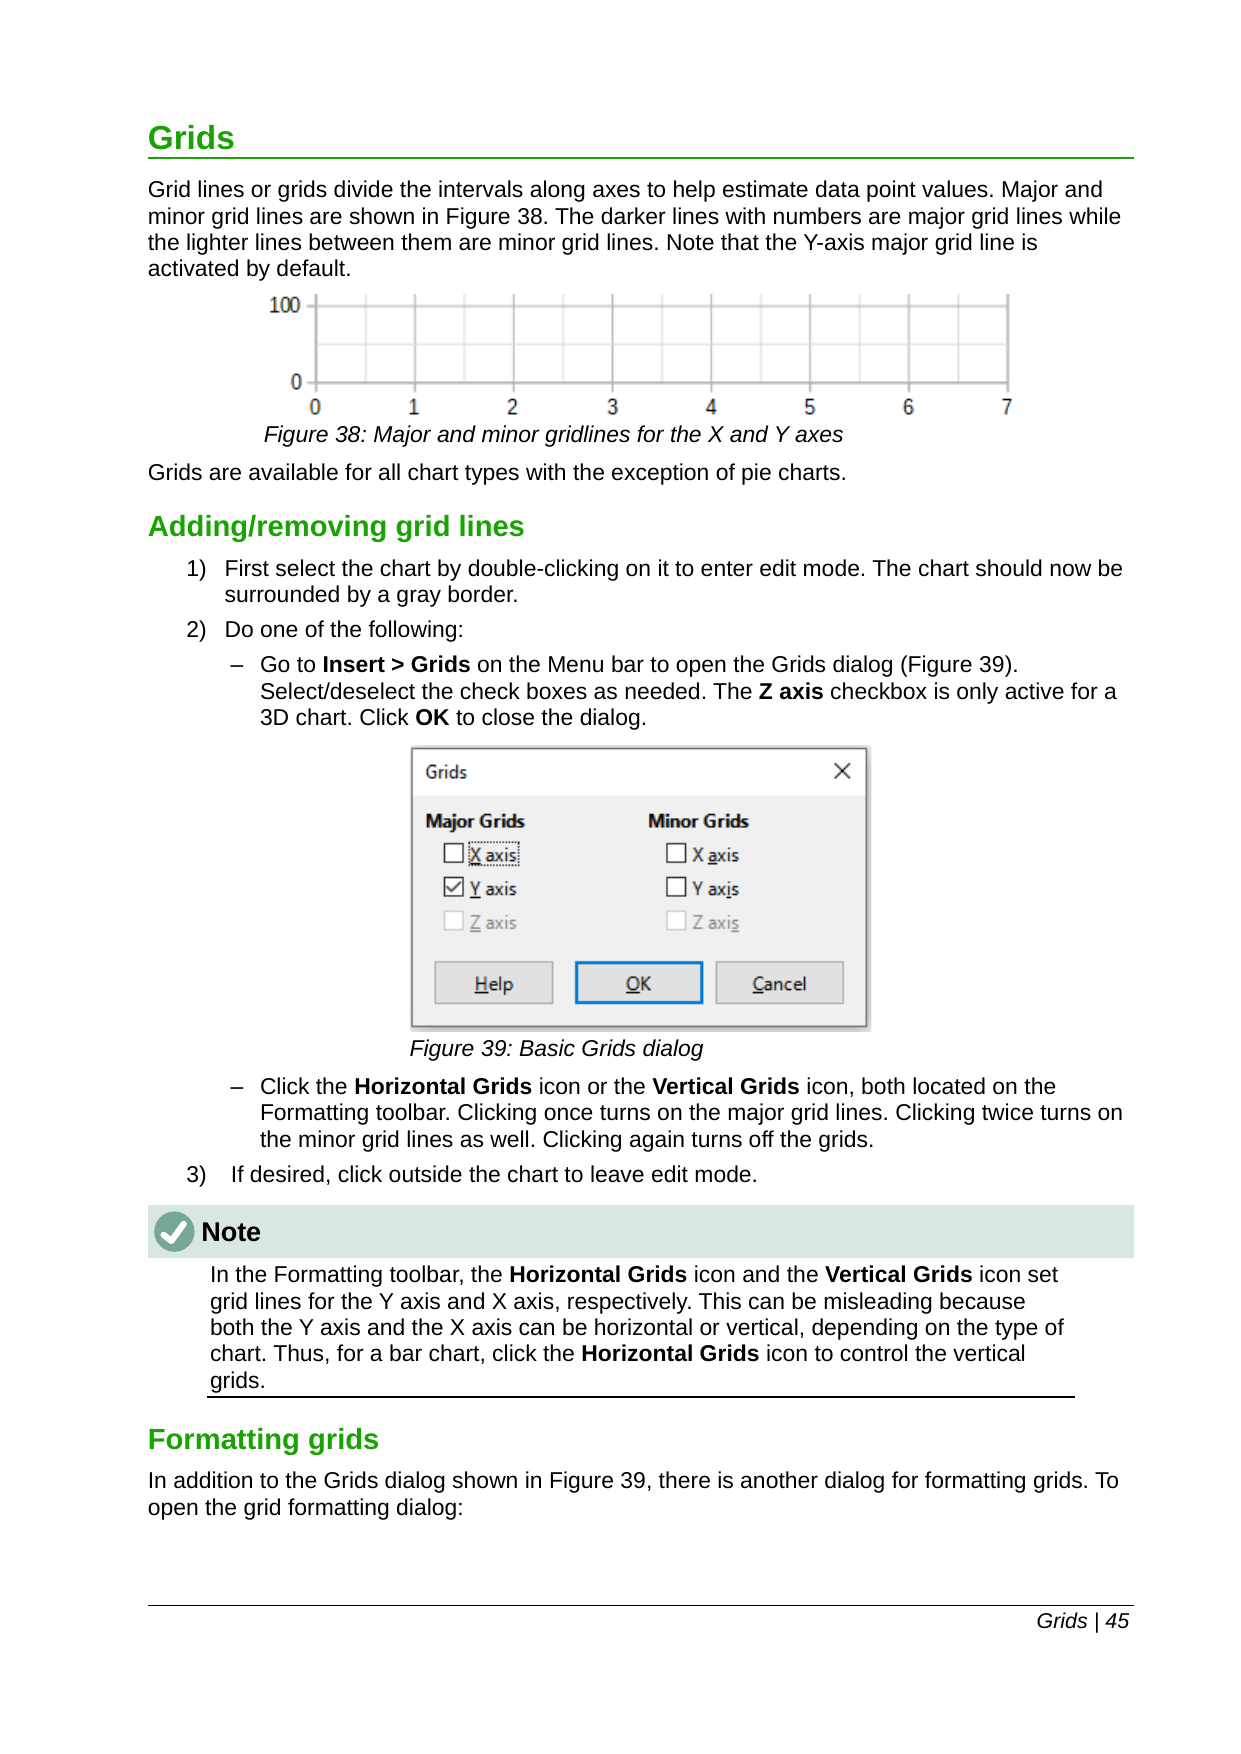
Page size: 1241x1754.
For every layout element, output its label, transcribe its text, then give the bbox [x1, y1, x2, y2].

subtitle Note [148, 1205, 1134, 1258]
text Figure 39: Basic Grids dialog [407, 742, 874, 1061]
text Figure 38: Major and minor gridlines for the X and Y axes [263, 421, 1018, 447]
subtitle Adding/removing grid lines [148, 509, 1134, 543]
picture [410, 745, 872, 1032]
picture [263, 294, 1019, 421]
text In addition to the Grids dialog shown in Figure 39, there is another dialog for formatting grids. To open the grid formatting dialog: [148, 1467, 1134, 1520]
list Do one of the following: [207, 616, 1134, 642]
text In the Formatting toolbar, the Horizontal Grids icon and the Vertical Grids icon set grid lines for the Y axis and X axis, respectively. This can be misleading because both the Y axis and the X axis can be horizontal or vertical, depending on the type of chart. Thus, for a bar chart, click the Horizontal Grids icon to control the vertical grids. [207, 1258, 1075, 1396]
text Grids are available for all chart types with the exception of pie charts. [148, 459, 1134, 486]
list First select the chart by double-clicking on it to enter edit mode. The chart should now be surrounded by a gray border. [207, 554, 1134, 607]
text Grid lines or grids divide the intervals along axes to help estimate data point values. Major and minor grid lines are shown in Figure 38. The darker lines with numbers are major grid lines while the lighter lines between them are minor grid lines. Note that the Y-axis major grid line is activated by default. [148, 176, 1134, 282]
list Go to Insert > Grids on the Menu bar to open the Grids dialog (Figure 39). Select/deselect the check boxes as needed. The Z axis checkbox is only active for a 3D chart. Click OK to close the dialog. [230, 651, 1134, 730]
list Click the Horizontal Grids icon or the Vertical Grids icon, both located on the Formatting toolbar. Clicking once turns on the major grid lines. Clicking twice turns on the minor grid lines as well. Clicking again turns off the grids. [230, 1073, 1134, 1152]
subtitle Formatting grids [148, 1422, 1134, 1455]
list If desired, click outside the chart to leave edit mode. [207, 1161, 1134, 1187]
subtitle Grids [148, 118, 1134, 157]
